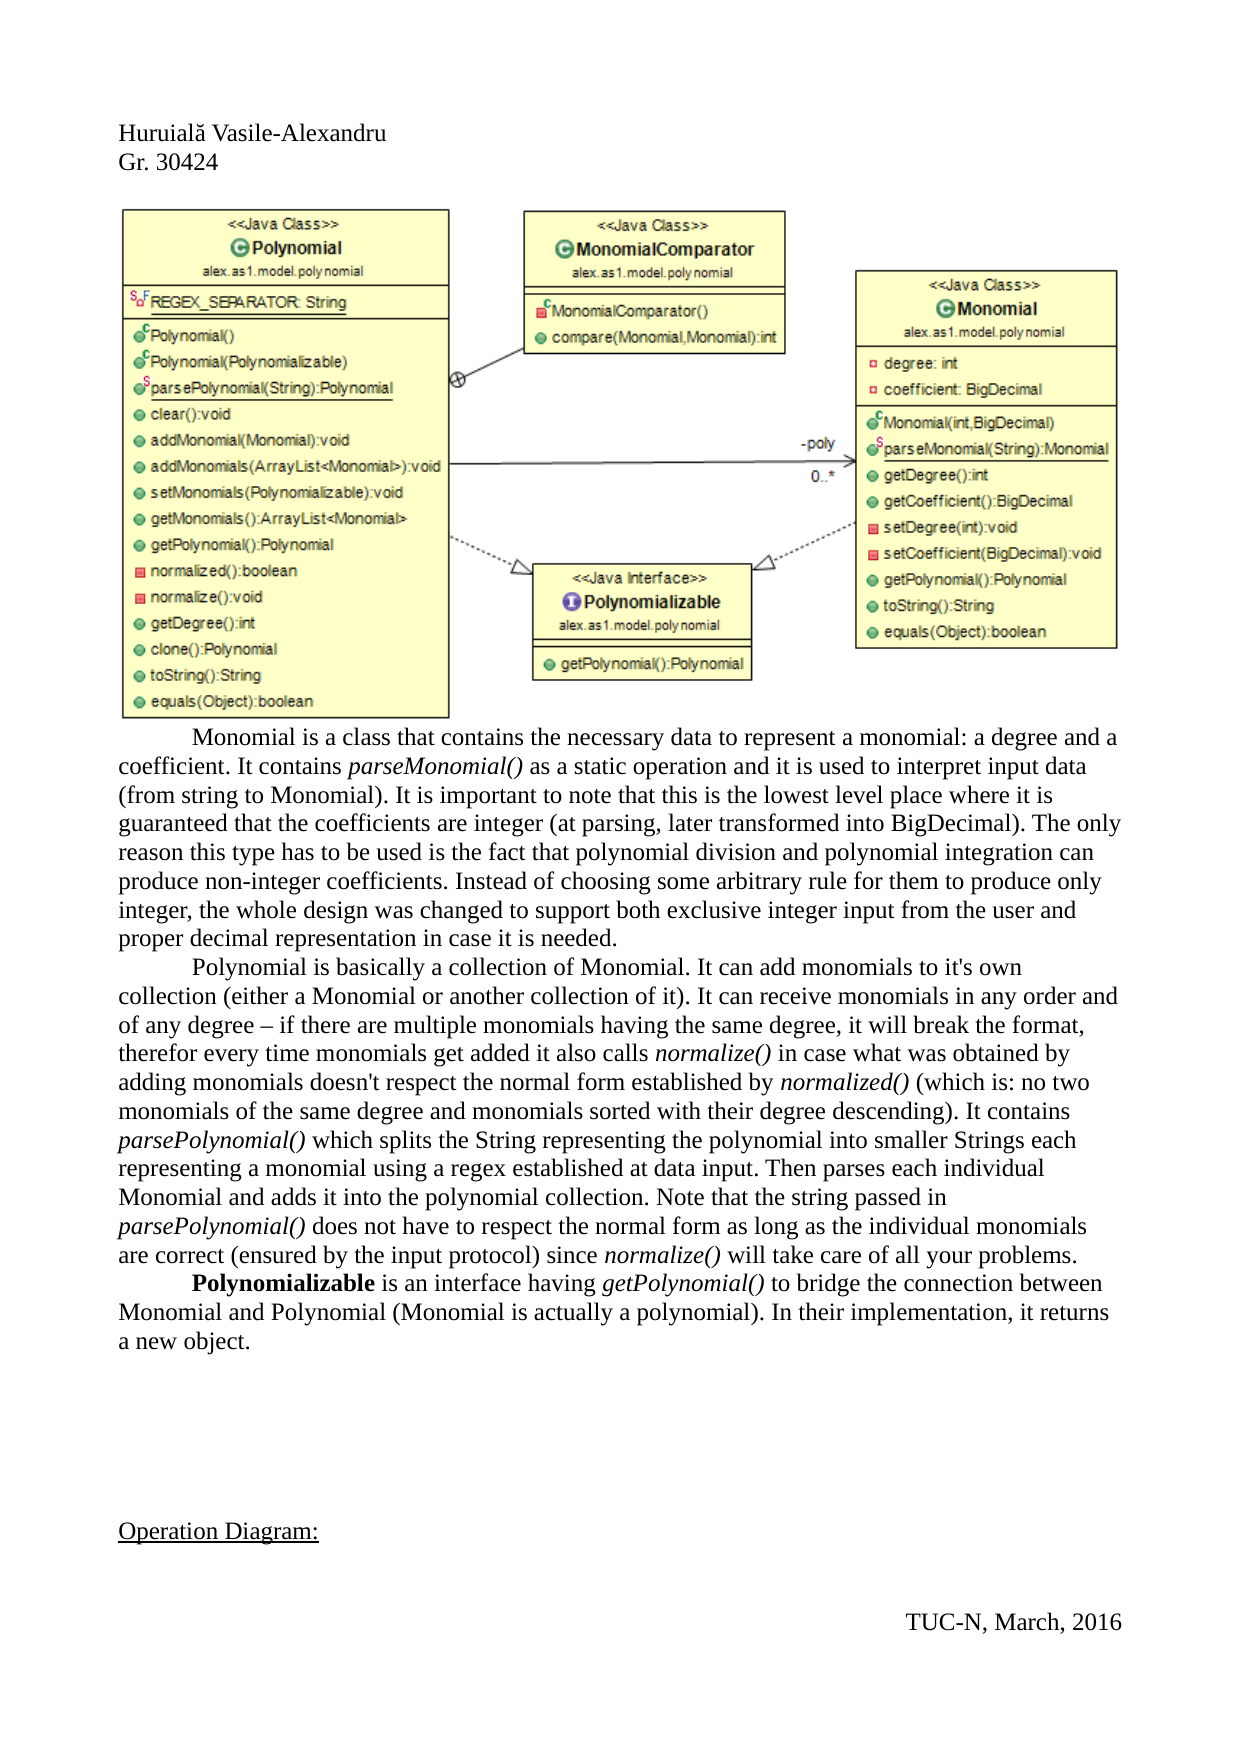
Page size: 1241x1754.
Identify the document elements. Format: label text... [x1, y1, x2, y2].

picture [118, 205, 1122, 723]
text Operation Diagram: [118, 1516, 1122, 1545]
text Polynomial is basically a collection of Monomial. It can add monomials to it's own collection (either a Monomial or another collection of it). It can receive monomials in any order and of any degree – if there are multiple monomials having the same degree, it will break the format, therefor every time monomials get added it also calls normalize() in case what was obtained by adding monomials doesn't respect the normal form established by normalized() (which is: no two monomials of the same degree and monomials sorted with their degree descending). It contains parsePolynomial() which splits the String representing the polynomial into smaller Strings each representing a monomial using a regex established at data input. Then parses each individual Monomial and adds it into the polynomial collection. Note that the string passed in parsePolynomial() does not have to respect the normal form as long as the individual monomials are correct (ensured by the input protocol) since normalize() will take care of all your problems. [118, 952, 1122, 1268]
text Polynomializable is an interface having getPolynomial() to bridge the connection between Monomial and Polynomial (Monomial is actually a polynomial). In their implementation, it returns a new object. [118, 1268, 1122, 1355]
text Monomial is a class that contains the necessary data to represent a monomial: a degree and a coefficient. It contains parseMonomial() as a static operation and it is used to interpret input data (from string to Monomial). It is important to note that this is the lowest level place where it is guaranteed that the coefficients are integer (at parsing, later transformed into BigDecimal). The only reason this type has to be used is the fact that polynomial division and polynomial integration can produce non-integer coefficients. Instead of choosing some arbitrary rule for them to produce only integer, the whole design was changed to support both exclusive integer input from the user and proper decimal representation in case it is needed. [118, 723, 1122, 952]
